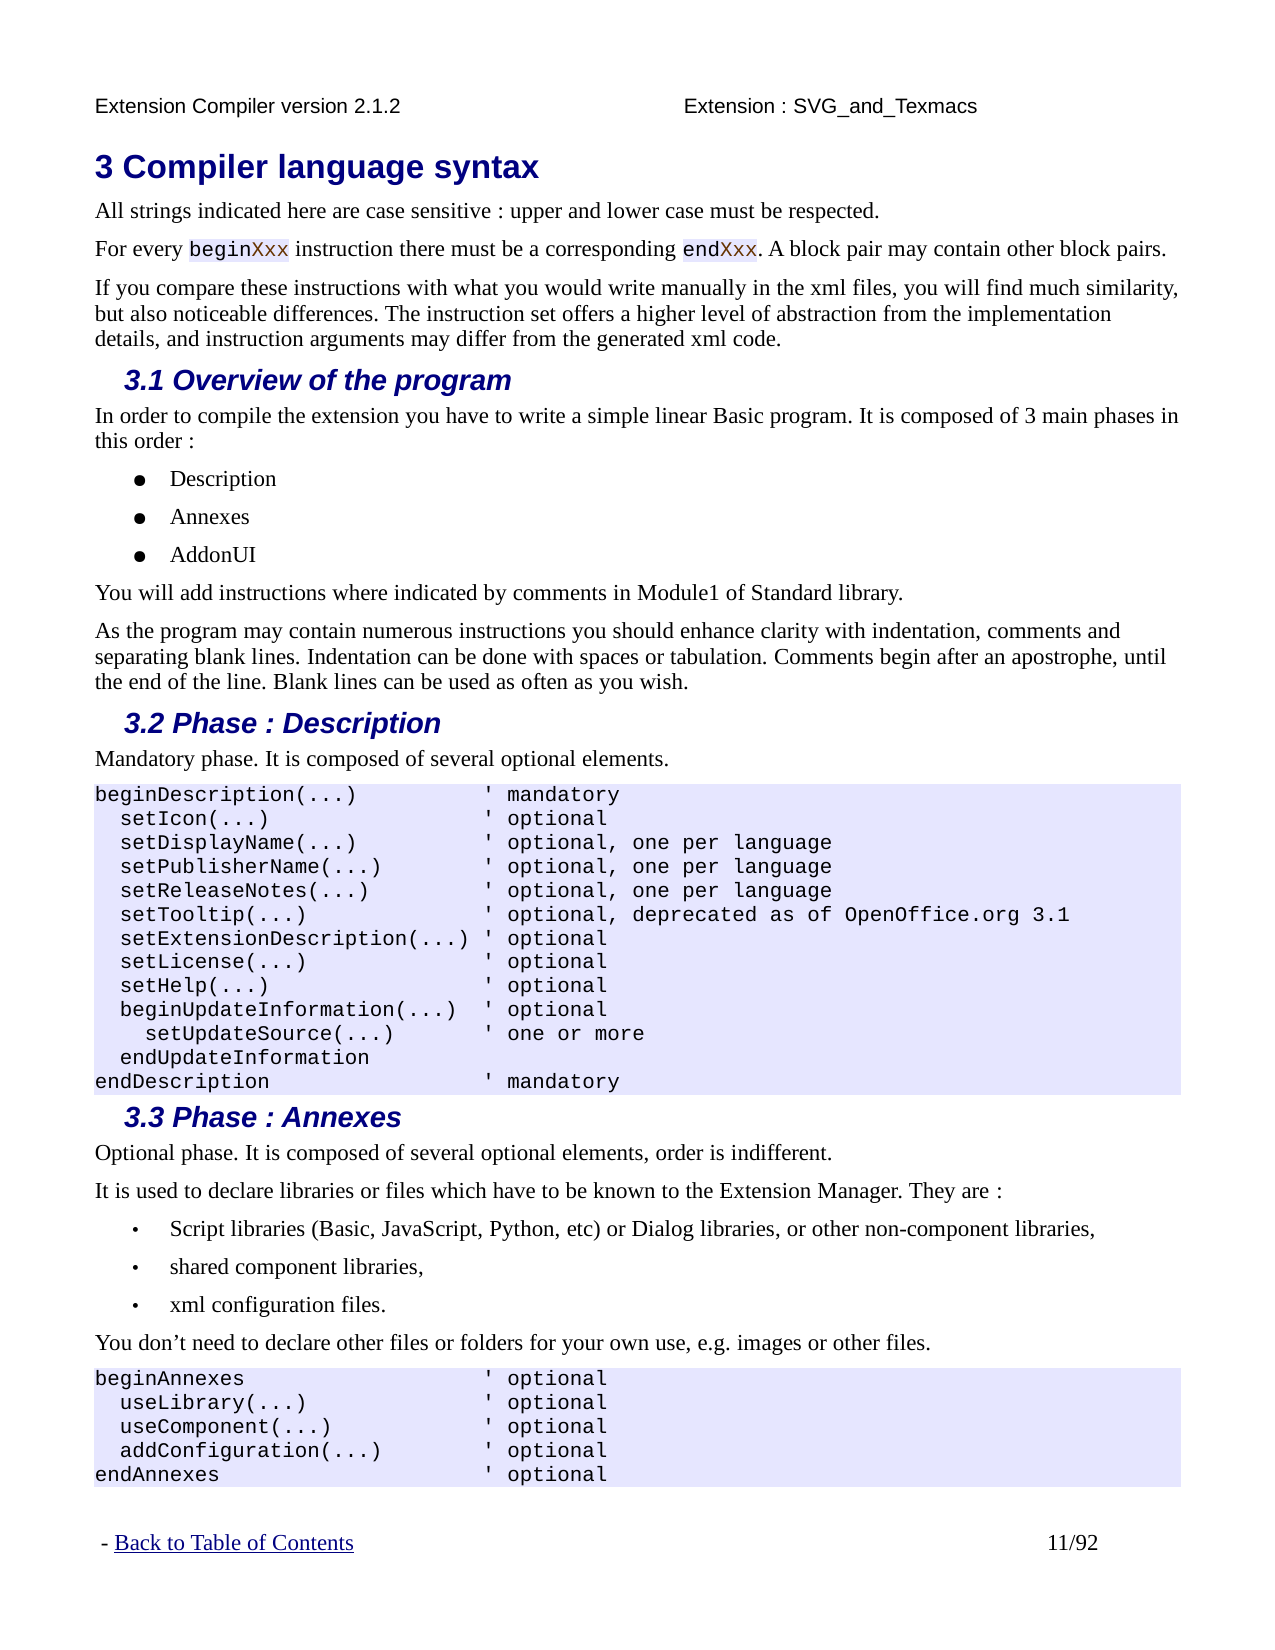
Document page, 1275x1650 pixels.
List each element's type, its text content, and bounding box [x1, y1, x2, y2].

subtitle Overview of the program [124, 364, 1181, 397]
text useComponent(...) ' optional [94, 1416, 1181, 1439]
text setIcon(...) ' optional [94, 808, 1181, 832]
text beginDescription(...) ' mandatory [94, 784, 1181, 808]
text setPublisherName(...) ' optional, one per language [94, 856, 1181, 879]
text Mandatory phase. It is composed of several optional elements. [94, 746, 1181, 771]
text beginAnnexes ' optional [94, 1368, 1181, 1392]
list Script libraries (Basic, JavaScript, Python, etc) or Dialog libraries, or other non-component libraries, [132, 1216, 1181, 1241]
text You will add instructions where indicated by comments in Module1 of Standard library. [94, 580, 1181, 606]
subtitle Phase : Annexes [124, 1101, 1181, 1133]
text As the program may contain numerous instructions you should enhance clarity with indentation, comments and separating blank lines. Indentation can be done with spaces or tabulation. Comments begin after an apostrophe, until the end of the line. Blank lines can be used as often as you wish. [94, 618, 1181, 695]
text setLicense(...) ' optional [94, 951, 1181, 975]
list xml configuration files. [132, 1292, 1181, 1317]
text setUpdateSource(...) ' one or more [94, 1023, 1181, 1047]
text useLibrary(...) ' optional [94, 1392, 1181, 1416]
text Optional phase. It is composed of several optional elements, order is indifferent. [94, 1139, 1181, 1165]
subtitle Compiler language syntax [94, 147, 1181, 185]
text addConfiguration(...) ' optional [94, 1439, 1181, 1463]
text setHelp(...) ' optional [94, 975, 1181, 999]
text setReleaseNotes(...) ' optional, one per language [94, 879, 1181, 903]
text setDisplayName(...) ' optional, one per language [94, 832, 1181, 856]
text endUpdateInformation [94, 1047, 1181, 1071]
list Description [132, 466, 1181, 492]
list shared component libraries, [132, 1253, 1181, 1279]
text All strings indicated here are case sensitive : upper and lower case must be respected. [94, 197, 1181, 223]
text If you compare these instructions with what you would write manually in the xml files, you will find much similarity, but also noticeable differences. The instruction set offers a higher level of abstraction from the implementation details, and instruction arguments may differ from the generated xml code. [94, 275, 1181, 352]
text It is used to declare libraries or files which have to be known to the Extension Manager. They are : [94, 1177, 1181, 1203]
text setTooltip(...) ' optional, deprecated as of OpenOffice.org 3.1 [94, 903, 1181, 927]
text endAnnexes ' optional [94, 1463, 1181, 1487]
text In order to compile the extension you have to write a simple linear Basic program. It is composed of 3 main phases in this order : [94, 402, 1181, 453]
text beginUpdateInformation(...) ' optional [94, 999, 1181, 1023]
list AddonUI [132, 542, 1181, 568]
text setExtensionDescription(...) ' optional [94, 927, 1181, 951]
text endDescription ' mandatory [94, 1071, 1181, 1095]
text You don’t need to declare other files or folders for your own use, e.g. images or other files. [94, 1329, 1181, 1355]
text For every beginXxx instruction there must be a corresponding endXxx. A block pair may contain other block pairs. [94, 236, 1181, 262]
list Annexes [132, 504, 1181, 529]
subtitle Phase : Description [124, 707, 1181, 740]
